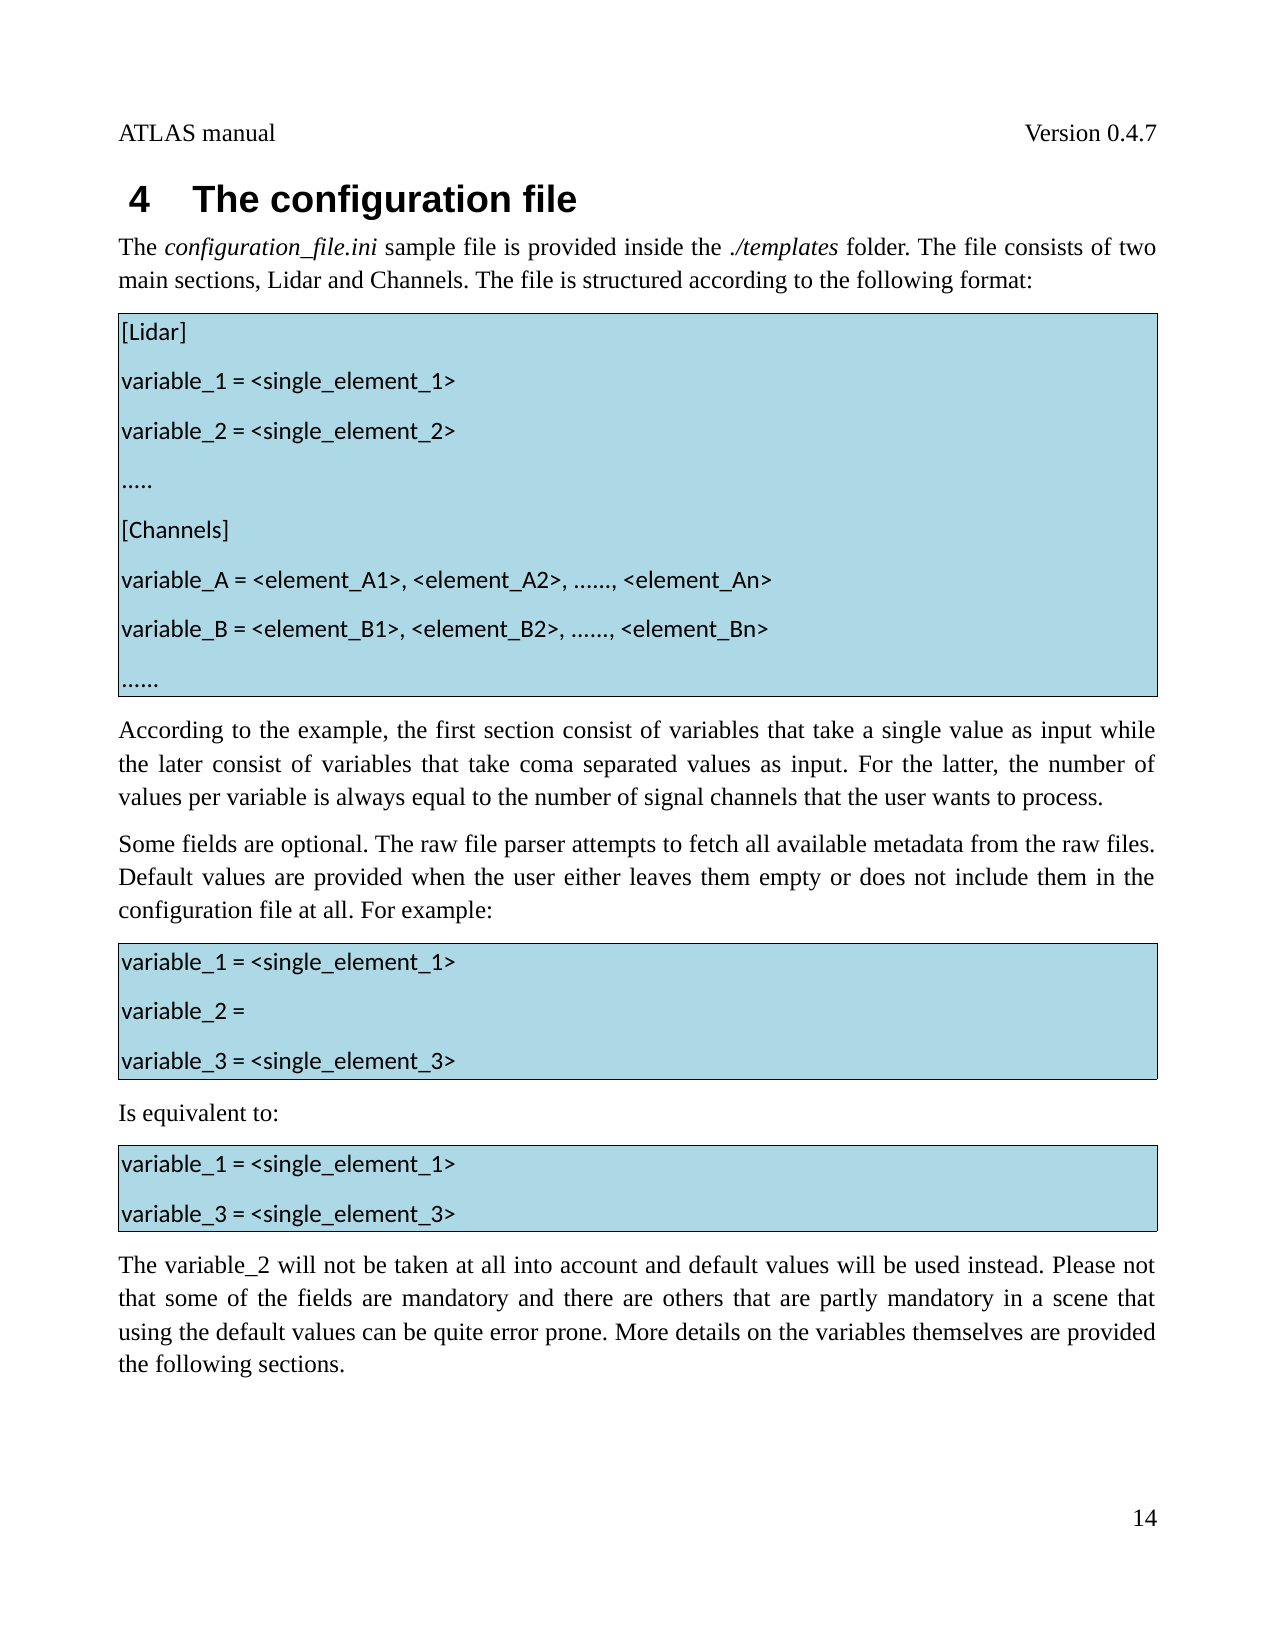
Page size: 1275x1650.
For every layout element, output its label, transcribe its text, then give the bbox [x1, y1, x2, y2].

text variable_2 = [119, 992, 1157, 1026]
text According to the example, the first section consist of variables that take a single value as input while the later consist of variables that take coma separated values as input. For the latter, the number of values per variable is always equal to the number of signal channels that the user wants to process. [118, 716, 1157, 810]
text variable_2 = <single_element_2> [119, 412, 1157, 446]
text variable_3 = <single_element_3> [119, 1042, 1157, 1079]
text variable_A = <element_A1>, <element_A2>, ......, <element_An> [119, 561, 1157, 594]
text ..... [119, 462, 1157, 495]
text The variable_2 will not be taken at all into account and default values will be used instead. Please not that some of the fields are mandatory and there are others that are partly mandatory in a scene that using the default values can be quite error prone. More details on the variables themselves are provided the following sections. [118, 1251, 1157, 1378]
text ...... [119, 660, 1157, 696]
text [Channels] [119, 511, 1157, 545]
text variable_1 = <single_element_1> [119, 362, 1157, 396]
text [Lidar] [119, 314, 1157, 346]
text variable_3 = <single_element_3> [119, 1195, 1157, 1231]
text variable_B = <element_B1>, <element_B2>, ......, <element_Bn> [119, 610, 1157, 644]
text Is equivalent to: [118, 1098, 1157, 1126]
text The configuration_file.ini sample file is provided inside the ./templates folder. The file consists of two main sections, Lidar and Channels. The file is structured according to the following format: [118, 232, 1157, 294]
subtitle The configuration file [118, 177, 1157, 221]
text variable_1 = <single_element_1> [119, 944, 1157, 976]
text variable_1 = <single_element_1> [119, 1146, 1157, 1179]
text Some fields are optional. The raw file parser attempts to fetch all available metadata from the raw files. Default values are provided when the user either leaves them empty or does not include them in the configuration file at all. For example: [118, 829, 1157, 924]
